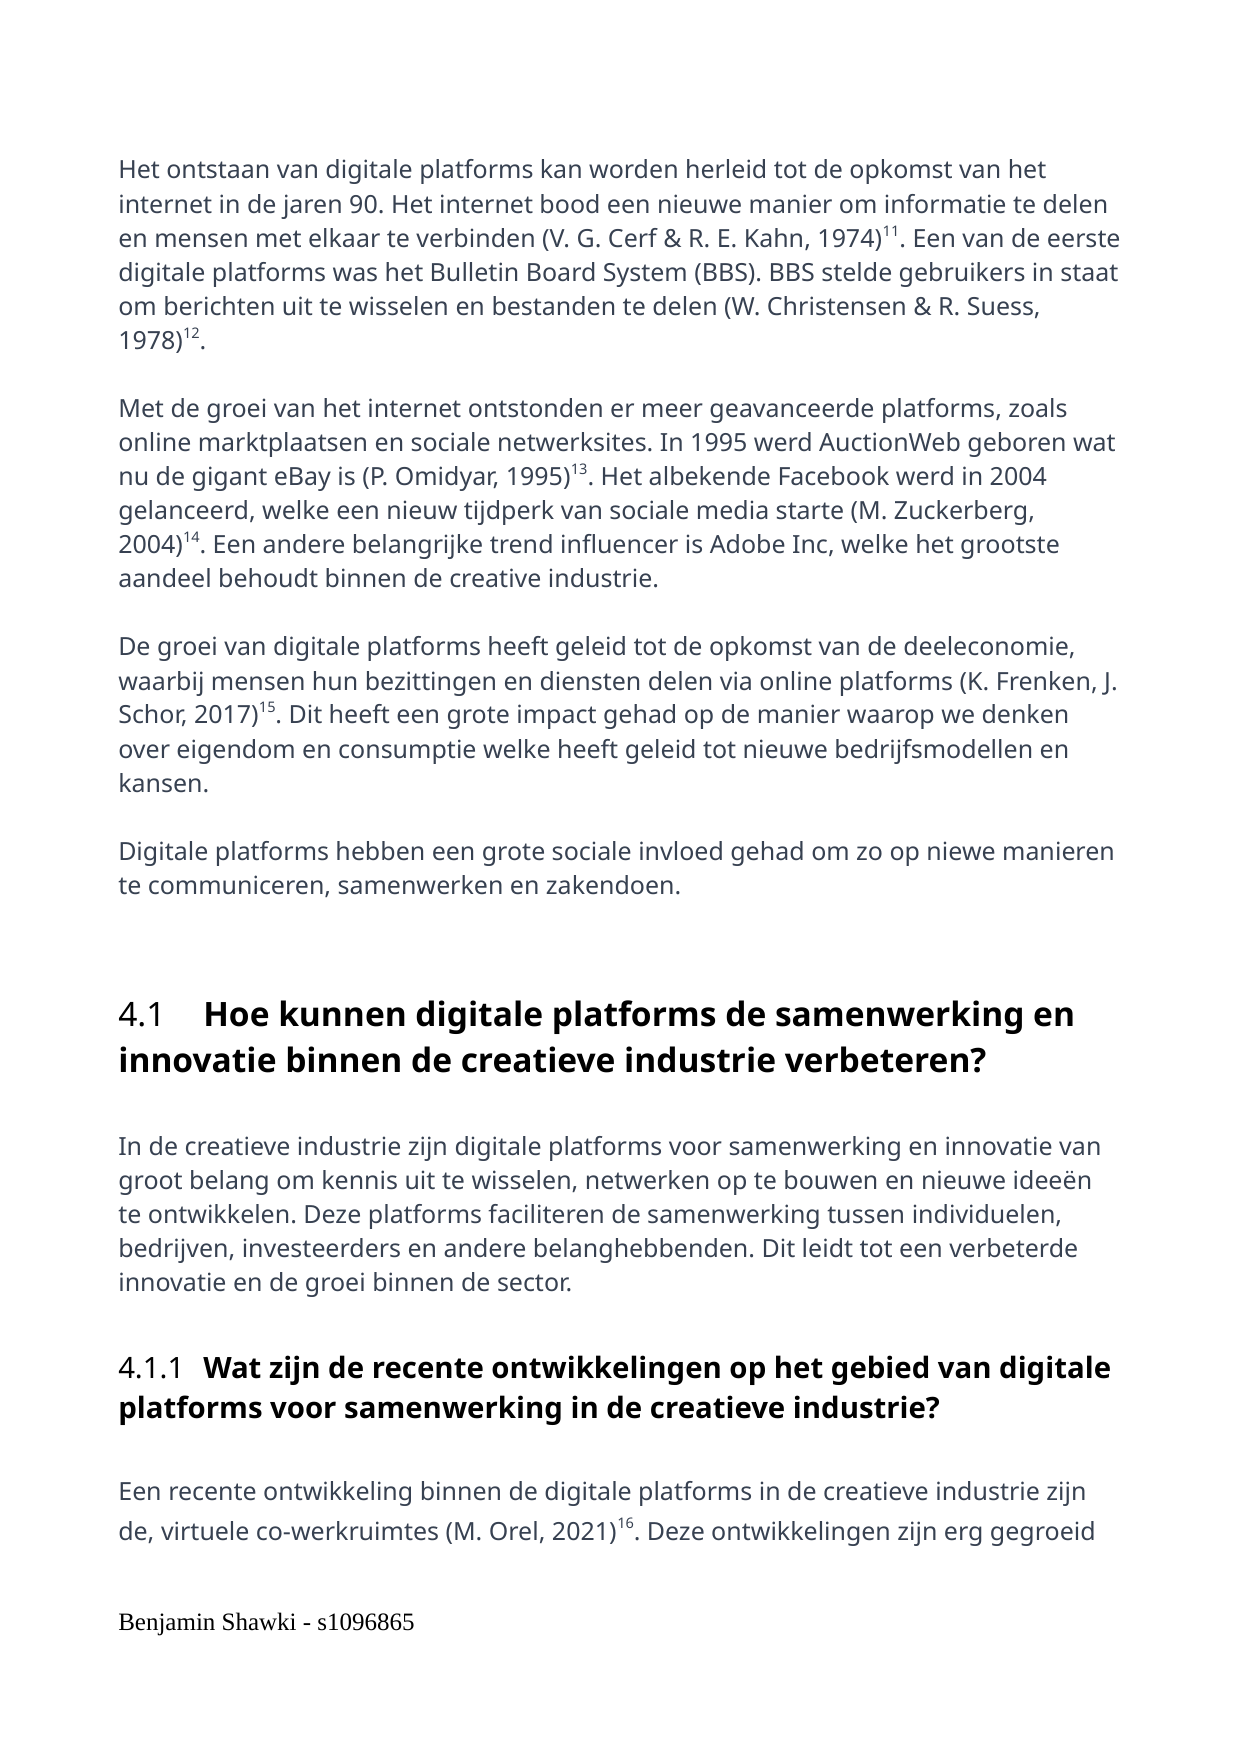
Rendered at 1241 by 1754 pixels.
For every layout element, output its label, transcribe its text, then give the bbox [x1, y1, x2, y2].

text Met de groei van het internet ontstonden er meer geavanceerde platforms, zoals online marktplaatsen en sociale netwerksites. In 1995 werd AuctionWeb geboren wat nu de gigant eBay is (P. Omidyar, 1995)13. Het albekende Facebook werd in 2004 gelanceerd, welke een nieuw tijdperk van sociale media starte (M. Zuckerberg, 2004)14. Een andere belangrijke trend influencer is Adobe Inc, welke het grootste aandeel behoudt binnen de creative industrie. [118, 391, 1122, 629]
text In de creatieve industrie zijn digitale platforms voor samenwerking en innovatie van groot belang om kennis uit te wisselen, netwerken op te bouwen en nieuwe ideeën te ontwikkelen. Deze platforms faciliteren de samenwerking tussen individuelen, bedrijven, investeerders en andere belanghebbenden. Dit leidt tot een verbeterde innovatie en de groei binnen de sector. [118, 1128, 1122, 1299]
text Een recente ontwikkeling binnen de digitale platforms in de creatieve industrie zijn de, virtuele co-werkruimtes (M. Orel, 2021)16. Deze ontwikkelingen zijn erg gegroeid [118, 1474, 1122, 1547]
text De groei van digitale platforms heeft geleid tot de opkomst van de deeleconomie, waarbij mensen hun bezittingen en diensten delen via online platforms (K. Frenken, J. Schor, 2017)15. Dit heeft een grote impact gehad op de manier waarop we denken over eigendom en consumptie welke heeft geleid tot nieuwe bedrijfsmodellen en kansen. [118, 629, 1122, 799]
text Het ontstaan van digitale platforms kan worden herleid tot de opkomst van het internet in de jaren 90. Het internet bood een nieuwe manier om informatie te delen en mensen met elkaar te verbinden (V. G. Cerf & R. E. Kahn, 1974)11. Een van de eerste digitale platforms was het Bulletin Board System (BBS). BBS stelde gebruikers in staat om berichten uit te wisselen en bestanden te delen (W. Christensen & R. Suess, 1978)12. [118, 152, 1122, 357]
subtitle Hoe kunnen digitale platforms de samenwerking en innovatie binnen de creatieve industrie verbeteren? [118, 991, 1122, 1082]
text Digitale platforms hebben een grote sociale invloed gehad om zo op niewe manieren te communiceren, samenwerken en zakendoen. [118, 833, 1122, 970]
subtitle Wat zijn de recente ontwikkelingen op het gebied van digitale platforms voor samenwerking in de creatieve industrie? [118, 1347, 1122, 1427]
